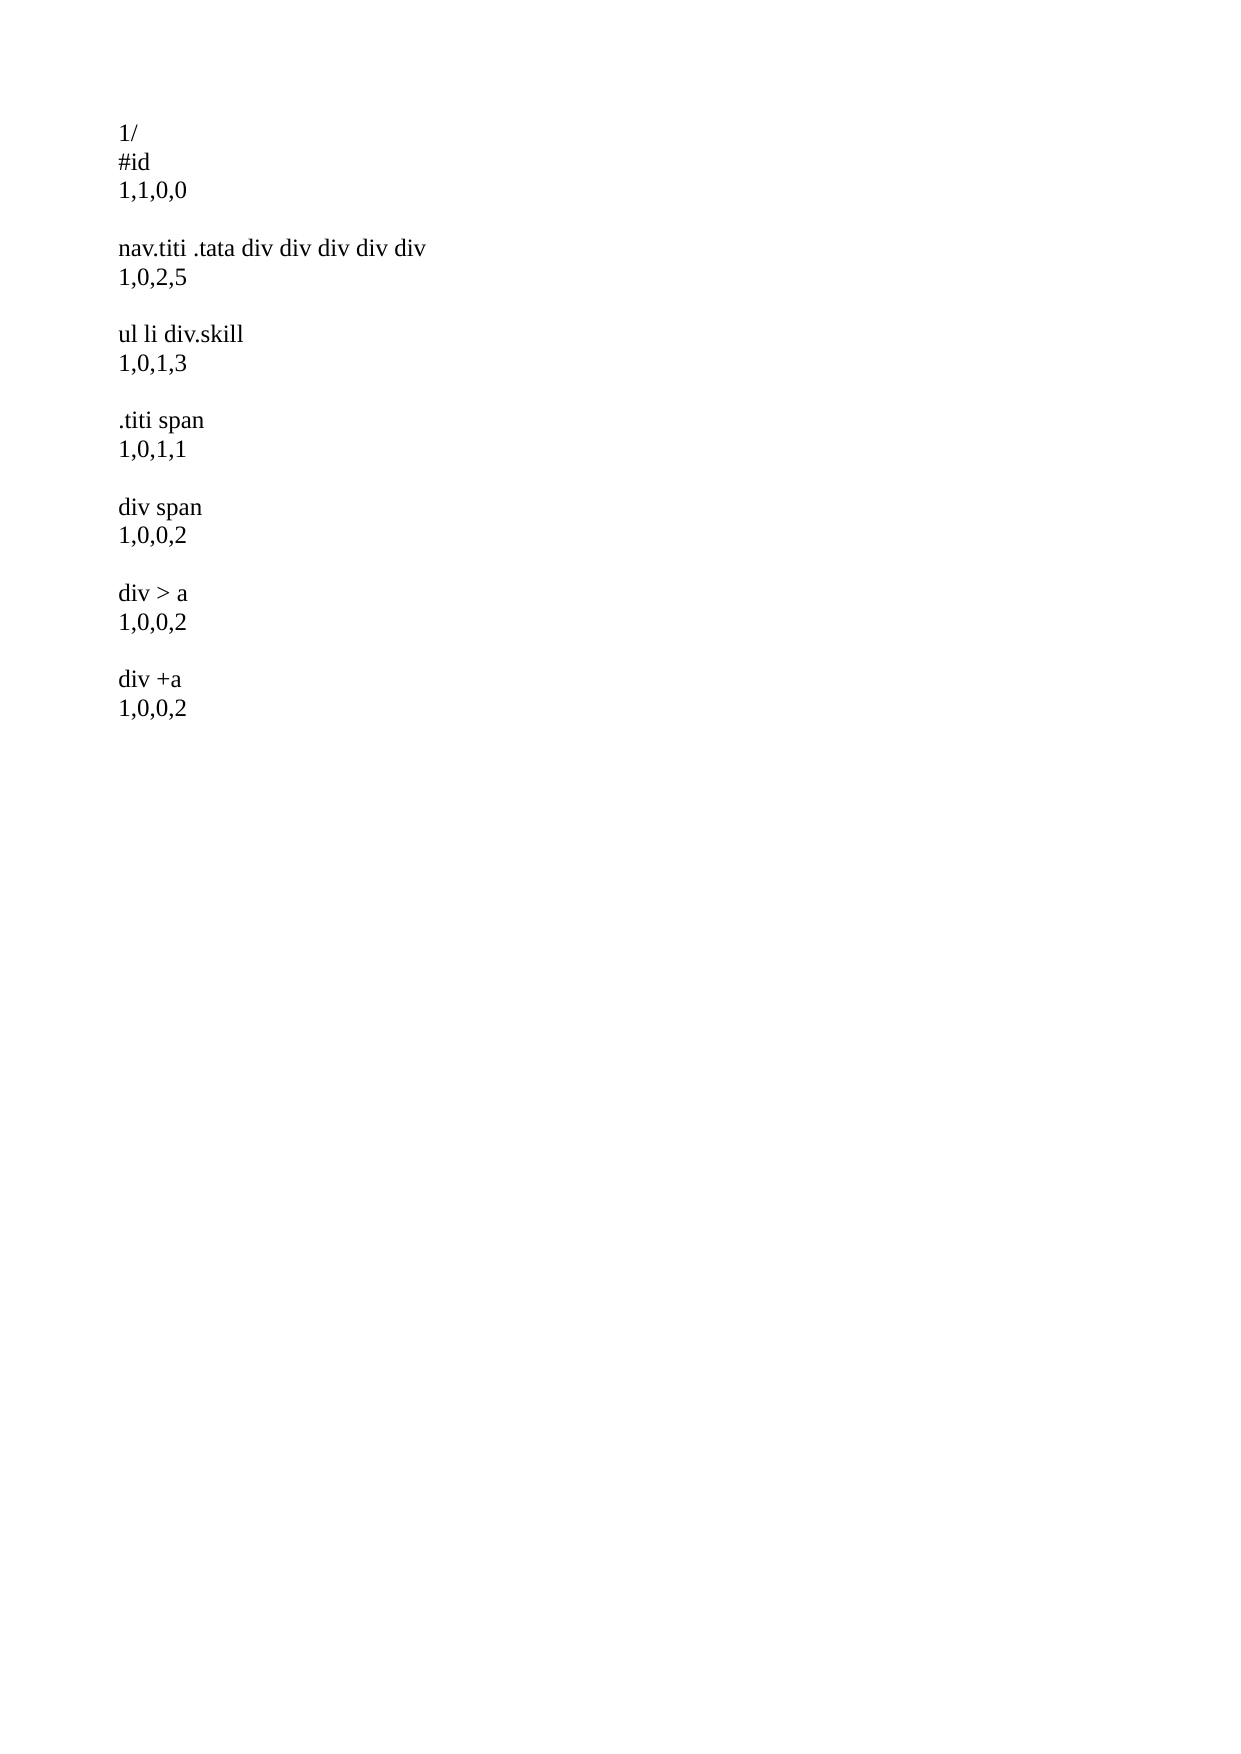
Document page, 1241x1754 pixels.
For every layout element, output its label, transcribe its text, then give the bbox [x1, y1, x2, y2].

text ul li div.skill [118, 319, 1122, 348]
text div span [118, 492, 1122, 521]
text 1,0,1,3 [118, 348, 1122, 377]
text nav.titi .tata div div div div div [118, 233, 1122, 262]
text .titi span [118, 406, 1122, 434]
text 1,0,1,1 [118, 434, 1122, 463]
text 1/ [118, 118, 1122, 147]
text 1,0,0,2 [118, 521, 1122, 549]
text 1,1,0,0 [118, 176, 1122, 204]
text div > a [118, 578, 1122, 607]
text 1,0,0,2 [118, 693, 1122, 722]
text 1,0,0,2 [118, 607, 1122, 636]
text 1,0,2,5 [118, 262, 1122, 291]
text div +a [118, 664, 1122, 693]
text #id [118, 147, 1122, 176]
